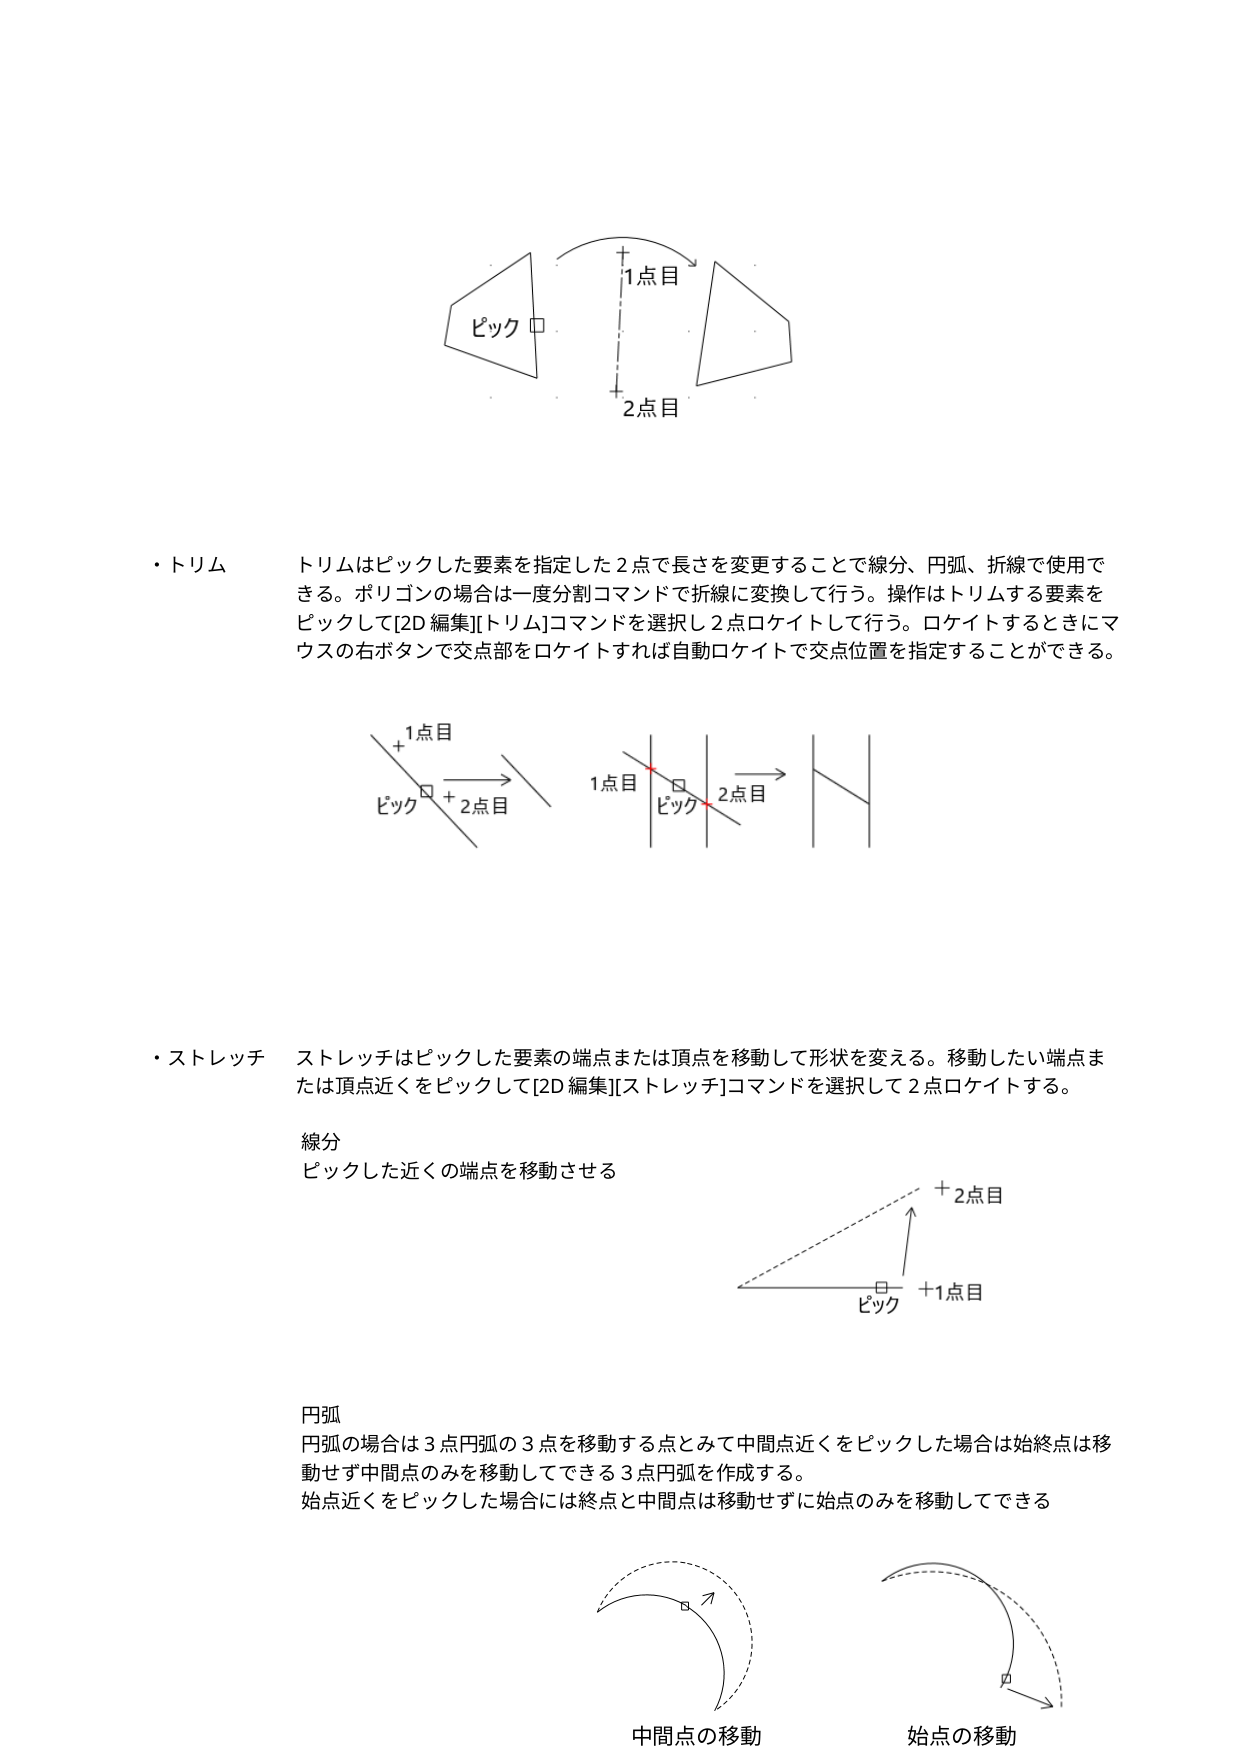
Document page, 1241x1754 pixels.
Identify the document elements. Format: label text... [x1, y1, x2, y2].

text 線分 [301, 1127, 1122, 1155]
picture [345, 691, 895, 882]
picture [728, 1136, 1017, 1339]
text ピックした近くの端点を移動させる [301, 1155, 728, 1184]
picture [867, 1545, 1086, 1727]
picture [427, 208, 816, 444]
text [1017, 1155, 1122, 1184]
picture [572, 1528, 801, 1714]
text ・トリム トリムはピックした要素を指定した2点で長さを変更することで線分、円弧、折線で使用できる。ポリゴンの場合は一度分割コマンドで折線に変換して行う。操作はトリムする要素をピックして[2D編集][トリム]コマンドを選択し２点ロケイトして行う。ロケイトするときにマウスの右ボタンで交点部をロケイトすれば自動ロケイトで交点位置を指定することができる。 [148, 550, 1122, 664]
text 円弧の場合は3点円弧の３点を移動する点とみて中間点近くをピックした場合は始終点は移動せず中間点のみを移動してできる３点円弧を作成する。 [301, 1428, 1122, 1486]
text ・ストレッチ ストレッチはピックした要素の端点または頂点を移動して形状を変える。移動したい端点または頂点近くをピックして[2D編集][ストレッチ]コマンドを選択して2点ロケイトする。 [148, 1042, 1122, 1100]
text 始点近くをピックした場合には終点と中間点は移動せずに始点のみを移動してできる [301, 1486, 1122, 1514]
text 円弧 [301, 1400, 1122, 1428]
